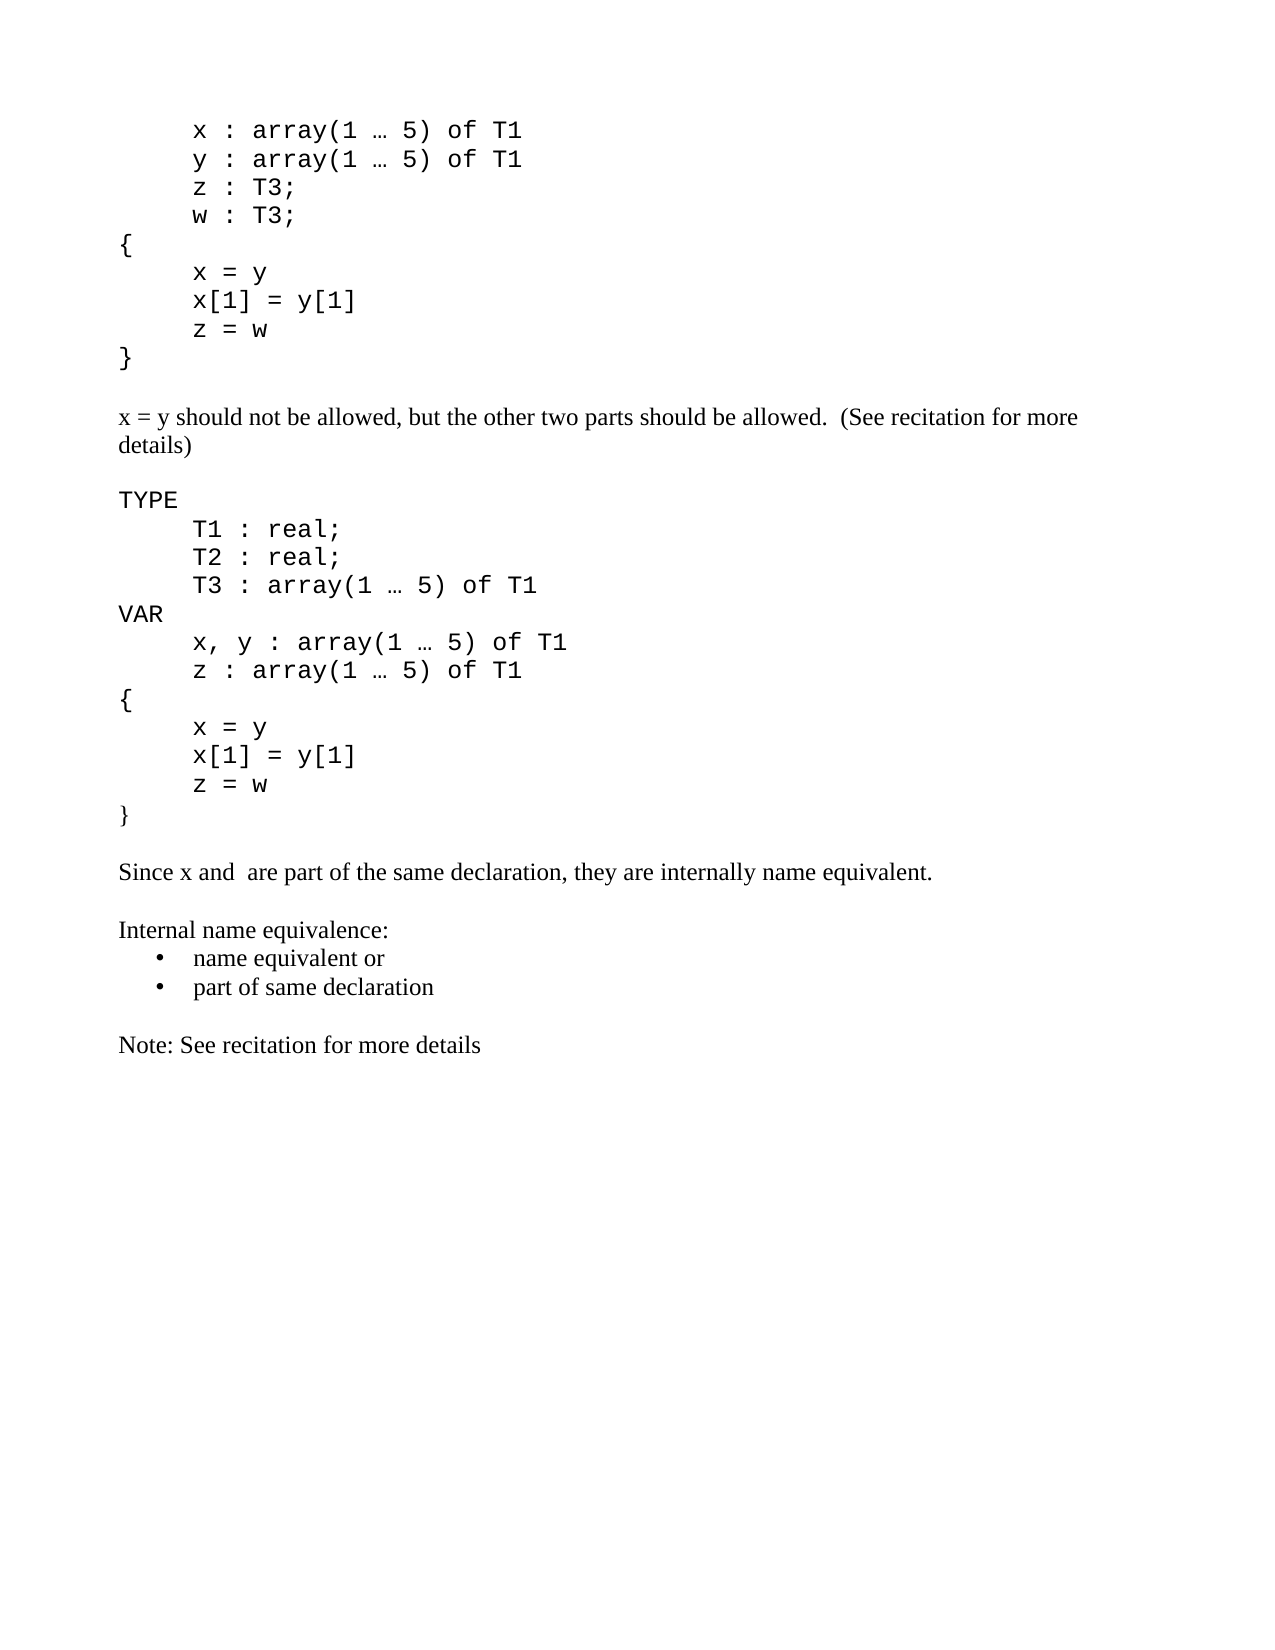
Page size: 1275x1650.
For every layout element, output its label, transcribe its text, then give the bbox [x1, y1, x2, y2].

text Since x and are part of the same declaration, they are internally name equivalent. [118, 857, 1157, 886]
text w : T3; [118, 203, 1157, 231]
text z : array(1 … 5) of T1 [118, 658, 1157, 686]
text z = w [118, 316, 1157, 345]
text x[1] = y[1] [118, 288, 1157, 316]
text T1 : real; [118, 516, 1157, 545]
text T2 : real; [118, 545, 1157, 573]
text { [118, 686, 1157, 715]
text T3 : array(1 … 5) of T1 [118, 573, 1157, 601]
text TYPE [118, 488, 1157, 516]
text { [118, 231, 1157, 260]
text Internal name equivalence: [118, 915, 1157, 943]
text VAR [118, 601, 1157, 630]
text z = w [118, 771, 1157, 800]
list part of same declaration [156, 972, 1157, 1001]
text x, y : array(1 … 5) of T1 [118, 630, 1157, 658]
text x = y [118, 260, 1157, 288]
text } [118, 800, 1157, 828]
text Note: See recitation for more details [118, 1030, 1157, 1058]
list name equivalent or [156, 943, 1157, 972]
text x = y should not be allowed, but the other two parts should be allowed. (See recitation for more details) [118, 402, 1157, 459]
text x[1] = y[1] [118, 743, 1157, 771]
text z : T3; [118, 175, 1157, 203]
text } [118, 345, 1157, 373]
text y : array(1 … 5) of T1 [118, 146, 1157, 175]
text x = y [118, 715, 1157, 743]
text x : array(1 … 5) of T1 [118, 118, 1157, 146]
